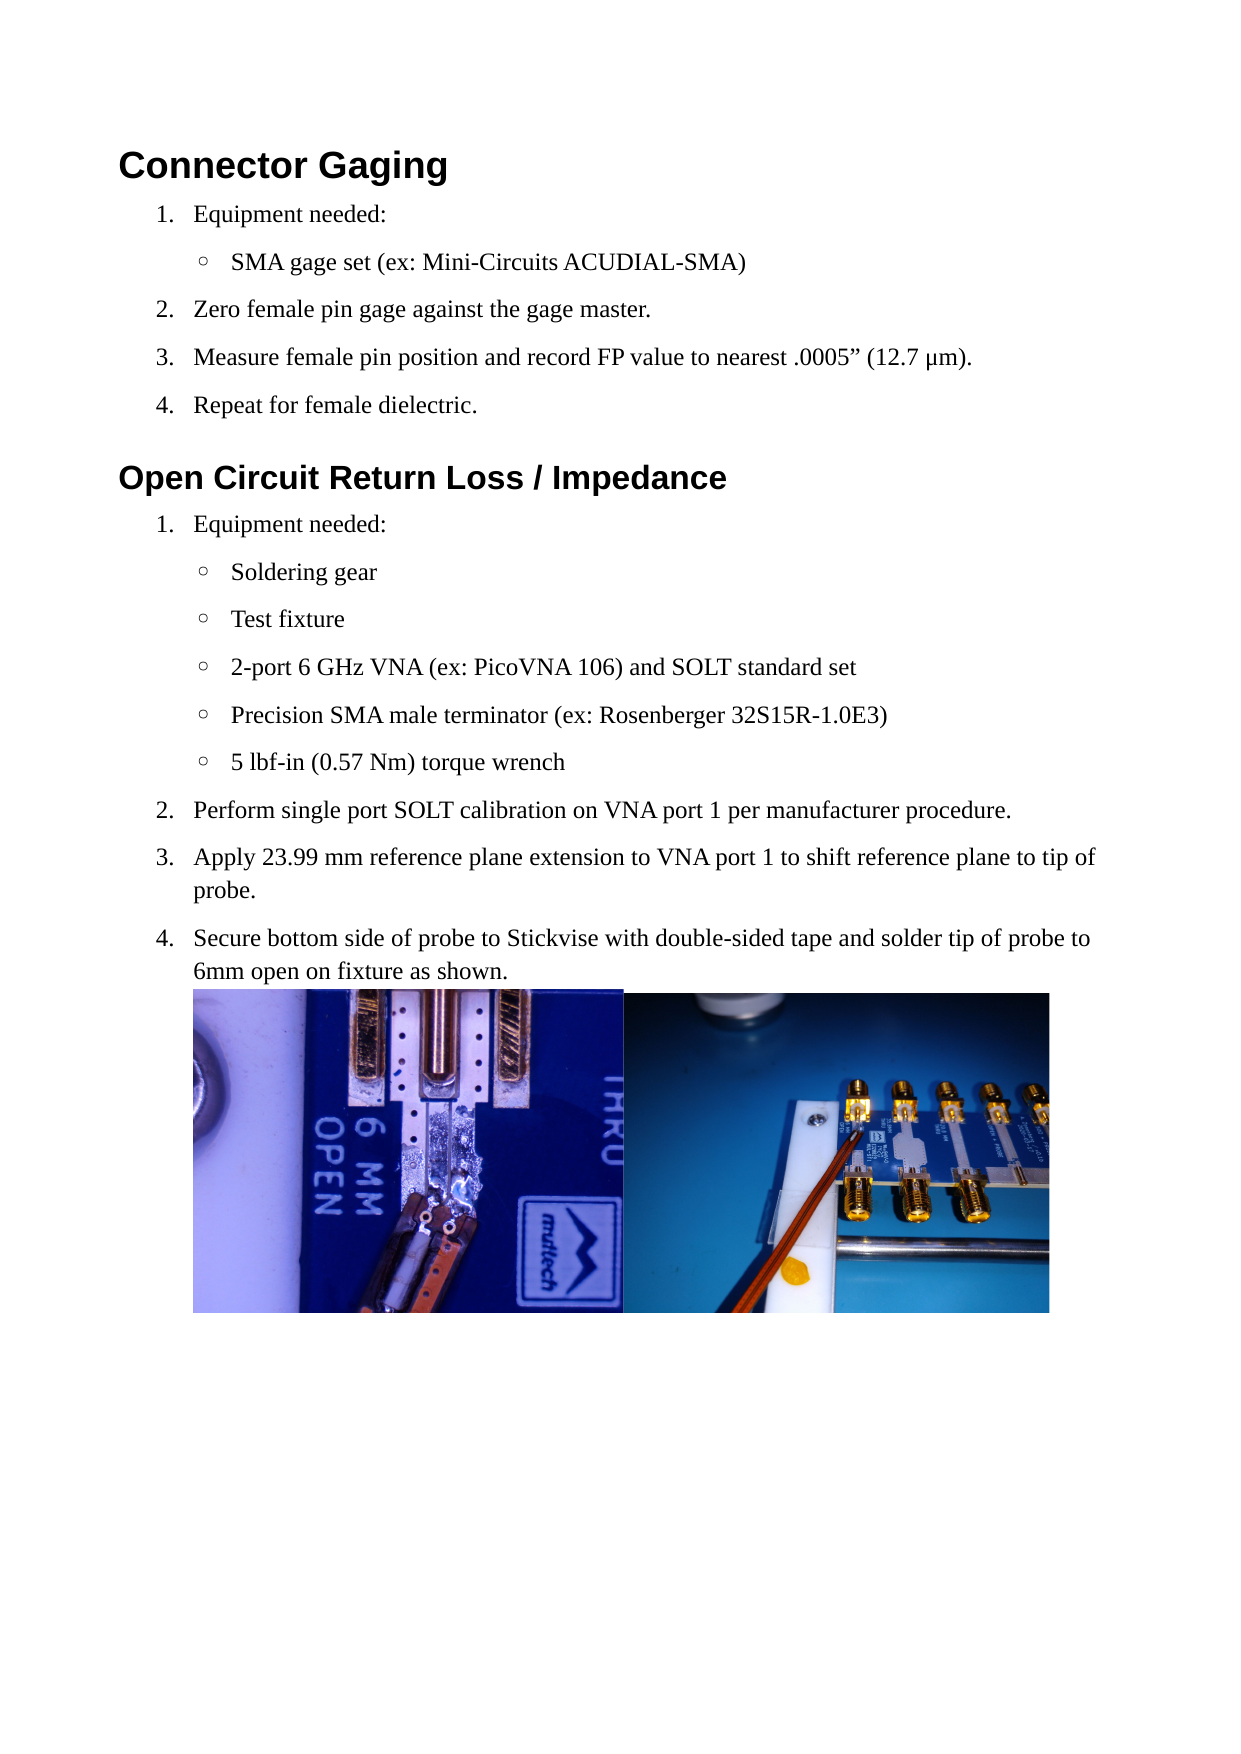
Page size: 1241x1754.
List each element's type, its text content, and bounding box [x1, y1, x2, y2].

list Measure female pin position and record FP value to nearest .0005” (12.7 μm). [156, 342, 1122, 371]
list Secure bottom side of probe to Stickvise with double-sided tape and solder tip of probe to 6mm open on fixture as shown. [156, 923, 1122, 1312]
subtitle Connector Gaging [118, 143, 1122, 187]
list Test fixture [193, 604, 1122, 633]
list Zero female pin gage against the gage master. [156, 294, 1122, 323]
list SMA gage set (ex: Mini-Circuits ACUDIAL-SMA) [193, 247, 1122, 276]
list Equipment needed: [156, 509, 1122, 538]
list Perform single port SOLT calibration on VNA port 1 per manufacturer procedure. [156, 795, 1122, 824]
list Precision SMA male terminator (ex: Rosenberger 32S15R-1.0E3) [193, 700, 1122, 728]
list Soldering gear [193, 557, 1122, 586]
list Repeat for female dielectric. [156, 390, 1122, 418]
list Apply 23.99 mm reference plane extension to VNA port 1 to shift reference plane to tip of probe. [156, 842, 1122, 904]
list 2-port 6 GHz VNA (ex: PicoVNA 106) and SOLT standard set [193, 652, 1122, 681]
list 5 lbf-in (0.57 Nm) torque wrench [193, 747, 1122, 776]
subtitle Open Circuit Return Loss / Impedance [118, 458, 1122, 497]
list Equipment needed: [156, 199, 1122, 228]
picture [193, 989, 1050, 1313]
